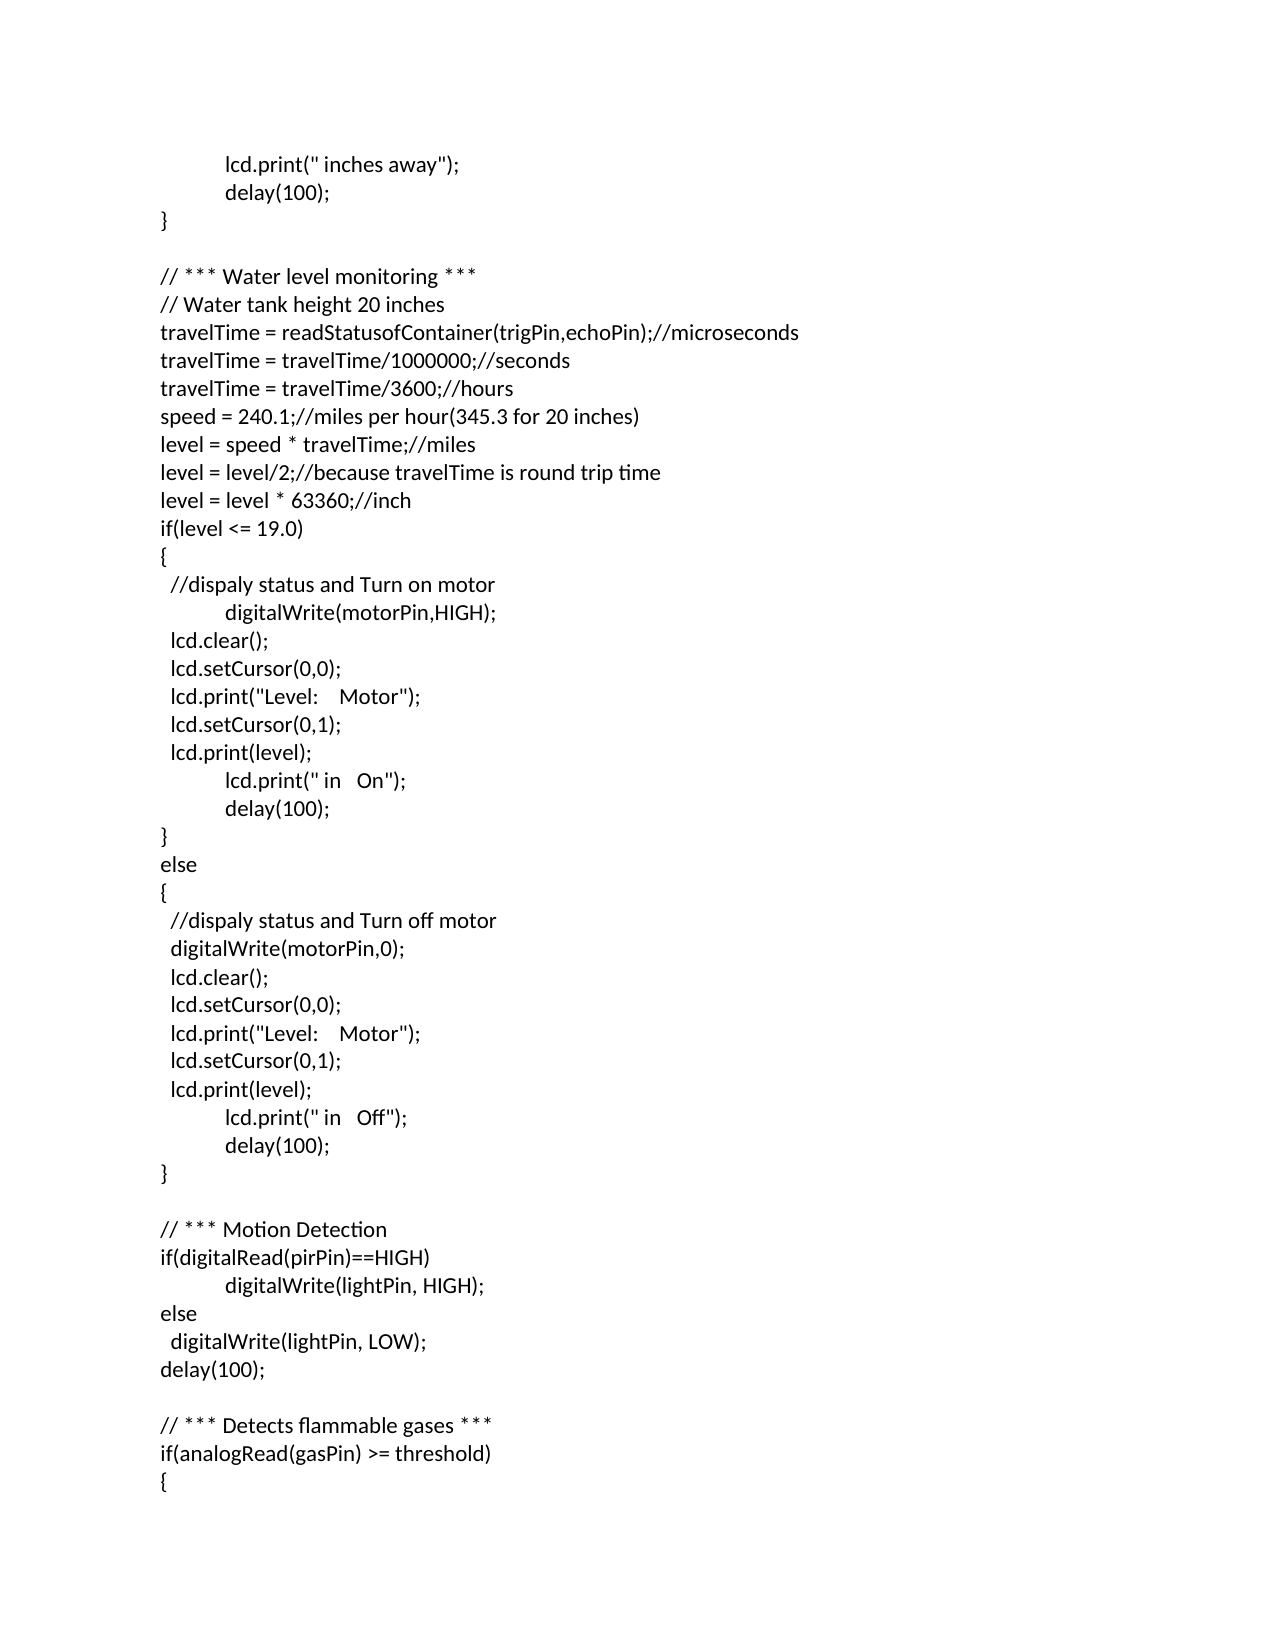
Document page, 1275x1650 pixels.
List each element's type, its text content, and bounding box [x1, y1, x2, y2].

text lcd.print(level); [150, 738, 1125, 766]
text level = level/2;//because travelTime is round trip time [150, 458, 1125, 486]
text else [150, 851, 1125, 878]
text // *** Detects flammable gases *** [150, 1411, 1125, 1439]
text lcd.print(" in Off"); [150, 1103, 1125, 1131]
text if(analogRead(gasPin) >= threshold) [150, 1439, 1125, 1467]
text //dispaly status and Turn off motor [150, 907, 1125, 934]
text lcd.print("Level: Motor"); [150, 1019, 1125, 1047]
text delay(100); [150, 794, 1125, 822]
text lcd.clear(); [150, 626, 1125, 654]
text // Water tank height 20 inches [150, 290, 1125, 318]
text lcd.setCursor(0,1); [150, 1047, 1125, 1075]
text lcd.print(level); [150, 1075, 1125, 1103]
text lcd.print("Level: Motor"); [150, 682, 1125, 710]
text travelTime = readStatusofContainer(trigPin,echoPin);//microseconds [150, 318, 1125, 346]
text travelTime = travelTime/1000000;//seconds [150, 346, 1125, 374]
text travelTime = travelTime/3600;//hours [150, 374, 1125, 402]
text if(digitalRead(pirPin)==HIGH) [150, 1243, 1125, 1271]
text else [150, 1299, 1125, 1327]
text // *** Water level monitoring *** [150, 262, 1125, 290]
text delay(100); [150, 178, 1125, 206]
text } [150, 206, 1125, 234]
text //dispaly status and Turn on motor [150, 570, 1125, 598]
text lcd.print(" inches away"); [150, 150, 1125, 178]
text level = level * 63360;//inch [150, 486, 1125, 514]
text // *** Motion Detection [150, 1215, 1125, 1243]
text level = speed * travelTime;//miles [150, 430, 1125, 458]
text lcd.setCursor(0,0); [150, 654, 1125, 682]
text if(level <= 19.0) [150, 514, 1125, 542]
text { [150, 542, 1125, 570]
text lcd.clear(); [150, 963, 1125, 991]
text lcd.setCursor(0,0); [150, 991, 1125, 1019]
text { [150, 1467, 1125, 1495]
text delay(100); [150, 1131, 1125, 1159]
text digitalWrite(lightPin, HIGH); [150, 1271, 1125, 1299]
text } [150, 822, 1125, 851]
text } [150, 1159, 1125, 1187]
text lcd.print(" in On"); [150, 766, 1125, 794]
text { [150, 878, 1125, 907]
text digitalWrite(motorPin,HIGH); [150, 598, 1125, 626]
text lcd.setCursor(0,1); [150, 710, 1125, 738]
text digitalWrite(motorPin,0); [150, 934, 1125, 963]
text digitalWrite(lightPin, LOW); [150, 1327, 1125, 1355]
text speed = 240.1;//miles per hour(345.3 for 20 inches) [150, 402, 1125, 430]
text delay(100); [150, 1355, 1125, 1383]
